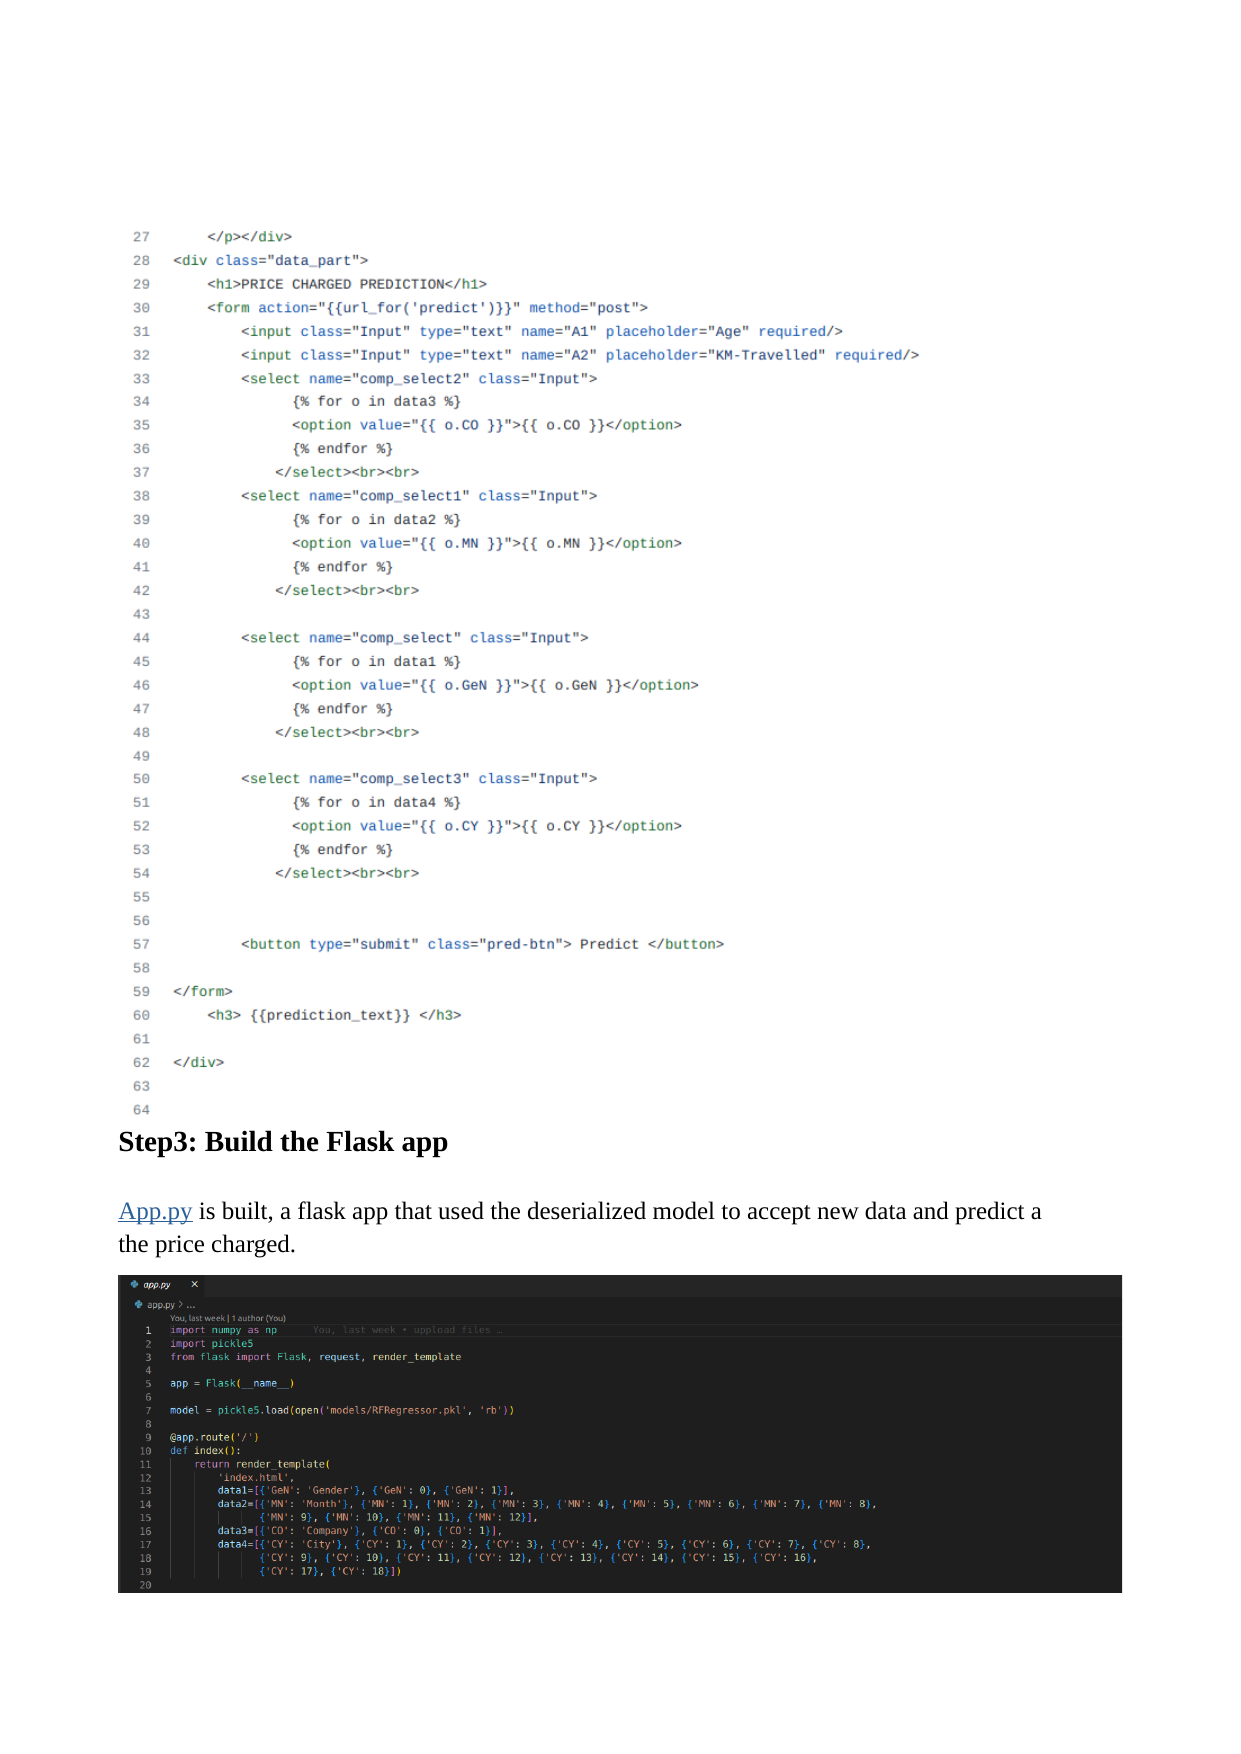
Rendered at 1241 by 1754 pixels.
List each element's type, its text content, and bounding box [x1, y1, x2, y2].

picture [114, 220, 1048, 1120]
text App.py is built, a flask app that used the deserialized model to accept new data and predict a [118, 1196, 1122, 1224]
text Step3: Build the Flask app [118, 1092, 1122, 1158]
text the price charged. [118, 1229, 1122, 1257]
picture [118, 1275, 1123, 1593]
